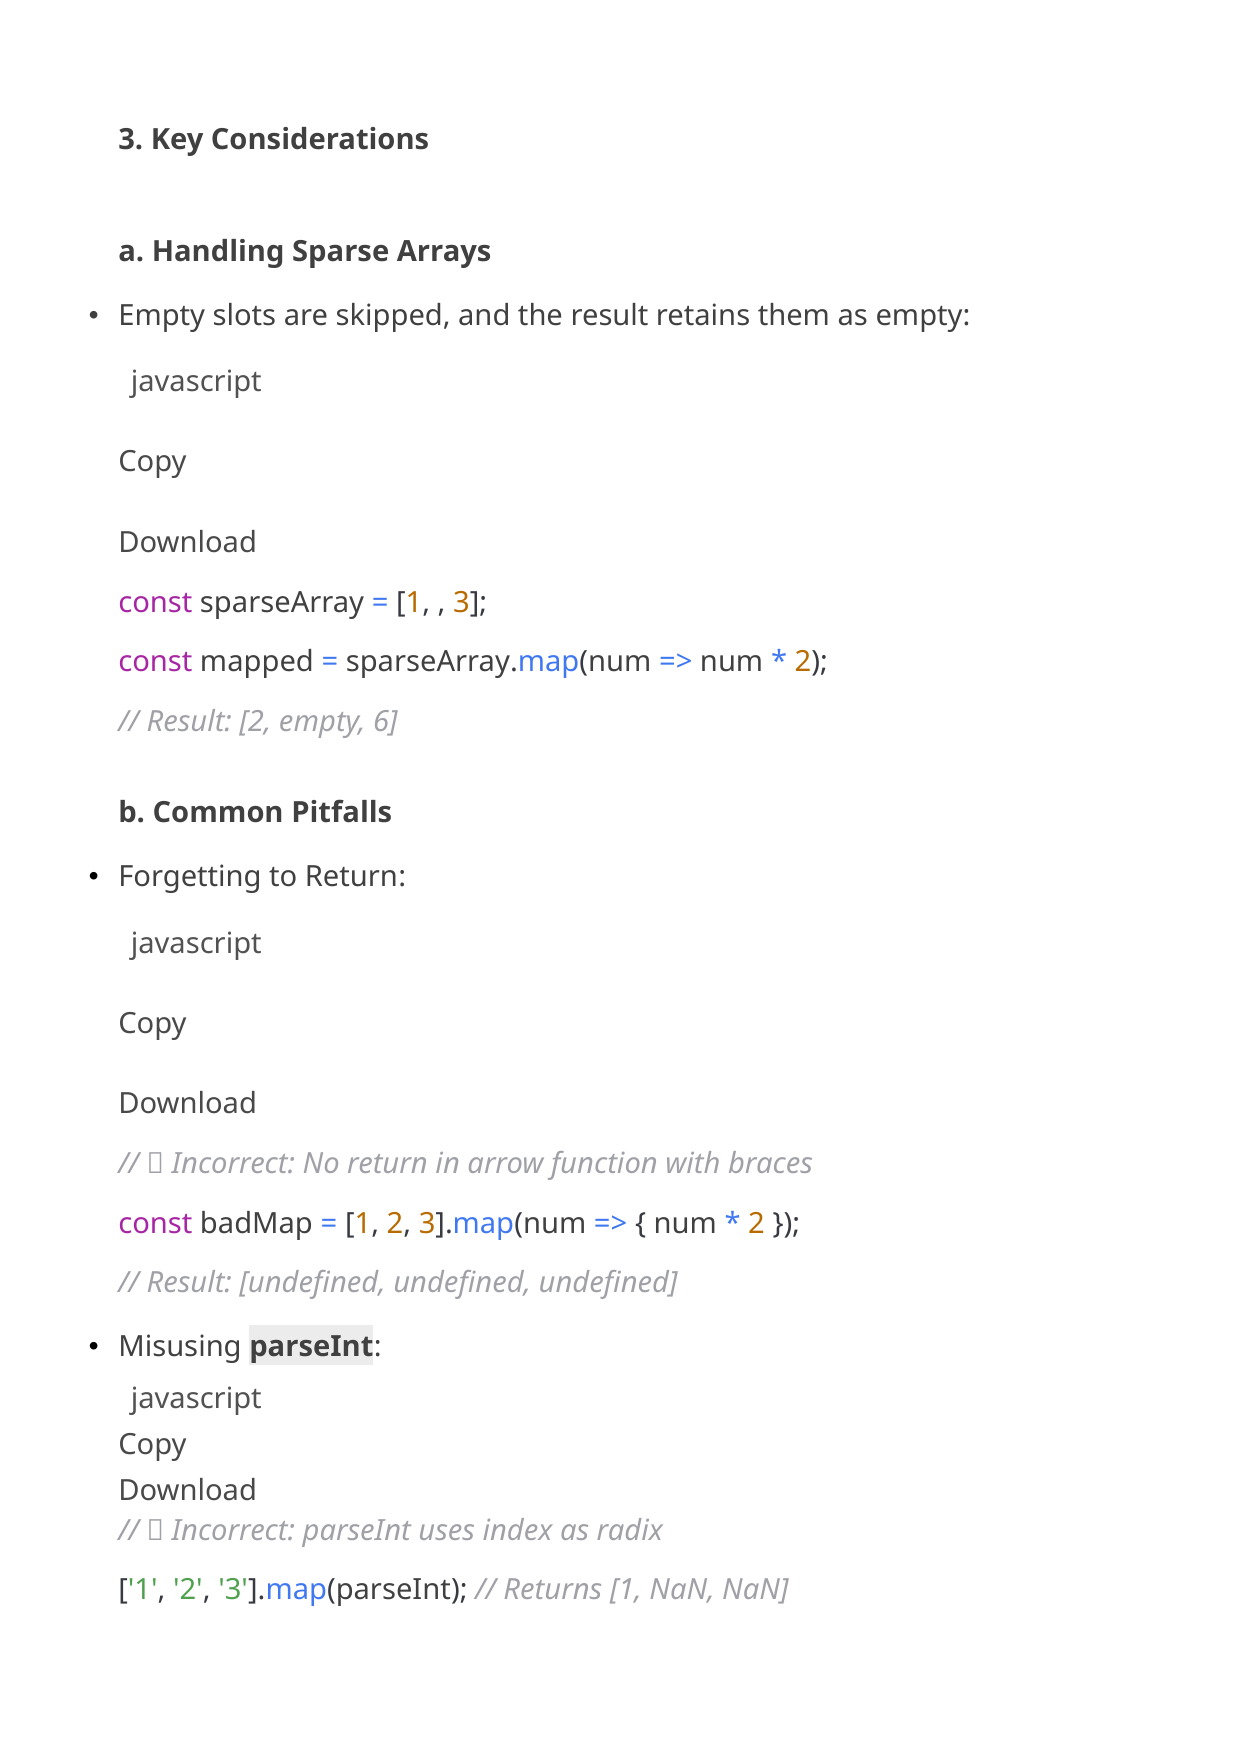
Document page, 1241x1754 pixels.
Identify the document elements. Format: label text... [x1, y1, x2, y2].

list javascript [131, 922, 1122, 962]
list javascript [131, 1377, 1122, 1417]
list Misusing parseInt: [118, 1321, 1122, 1365]
list Download [118, 1083, 1116, 1122]
list Download [118, 1469, 1116, 1509]
subtitle 3. Key Considerations [118, 118, 1122, 158]
list // ❌ Incorrect: No return in arrow function with braces [118, 1143, 1122, 1182]
list const sparseArray = [1, , 3]; [118, 581, 1122, 621]
list Forgetting to Return: [118, 852, 1122, 895]
list ['1', '2', '3'].map(parseInt); // Returns [1, NaN, NaN] [118, 1568, 1122, 1608]
list // Result: [undefined, undefined, undefined] [118, 1262, 1122, 1301]
subtitle a. Handling Sparse Arrays [118, 226, 1122, 270]
list const mapped = sparseArray.map(num => num * 2); [118, 641, 1122, 680]
list const badMap = [1, 2, 3].map(num => { num * 2 }); [118, 1202, 1122, 1242]
list // Result: [2, empty, 6] [118, 700, 1122, 740]
list // ❌ Incorrect: parseInt uses index as radix [118, 1509, 1122, 1548]
list Download [118, 521, 1116, 561]
list Copy [118, 1002, 1116, 1042]
list javascript [131, 360, 1122, 400]
subtitle b. Common Pitfalls [118, 788, 1122, 831]
list Copy [118, 441, 1116, 480]
list Copy [118, 1423, 1116, 1463]
list Empty slots are skipped, and the result retains them as empty: [118, 290, 1122, 334]
